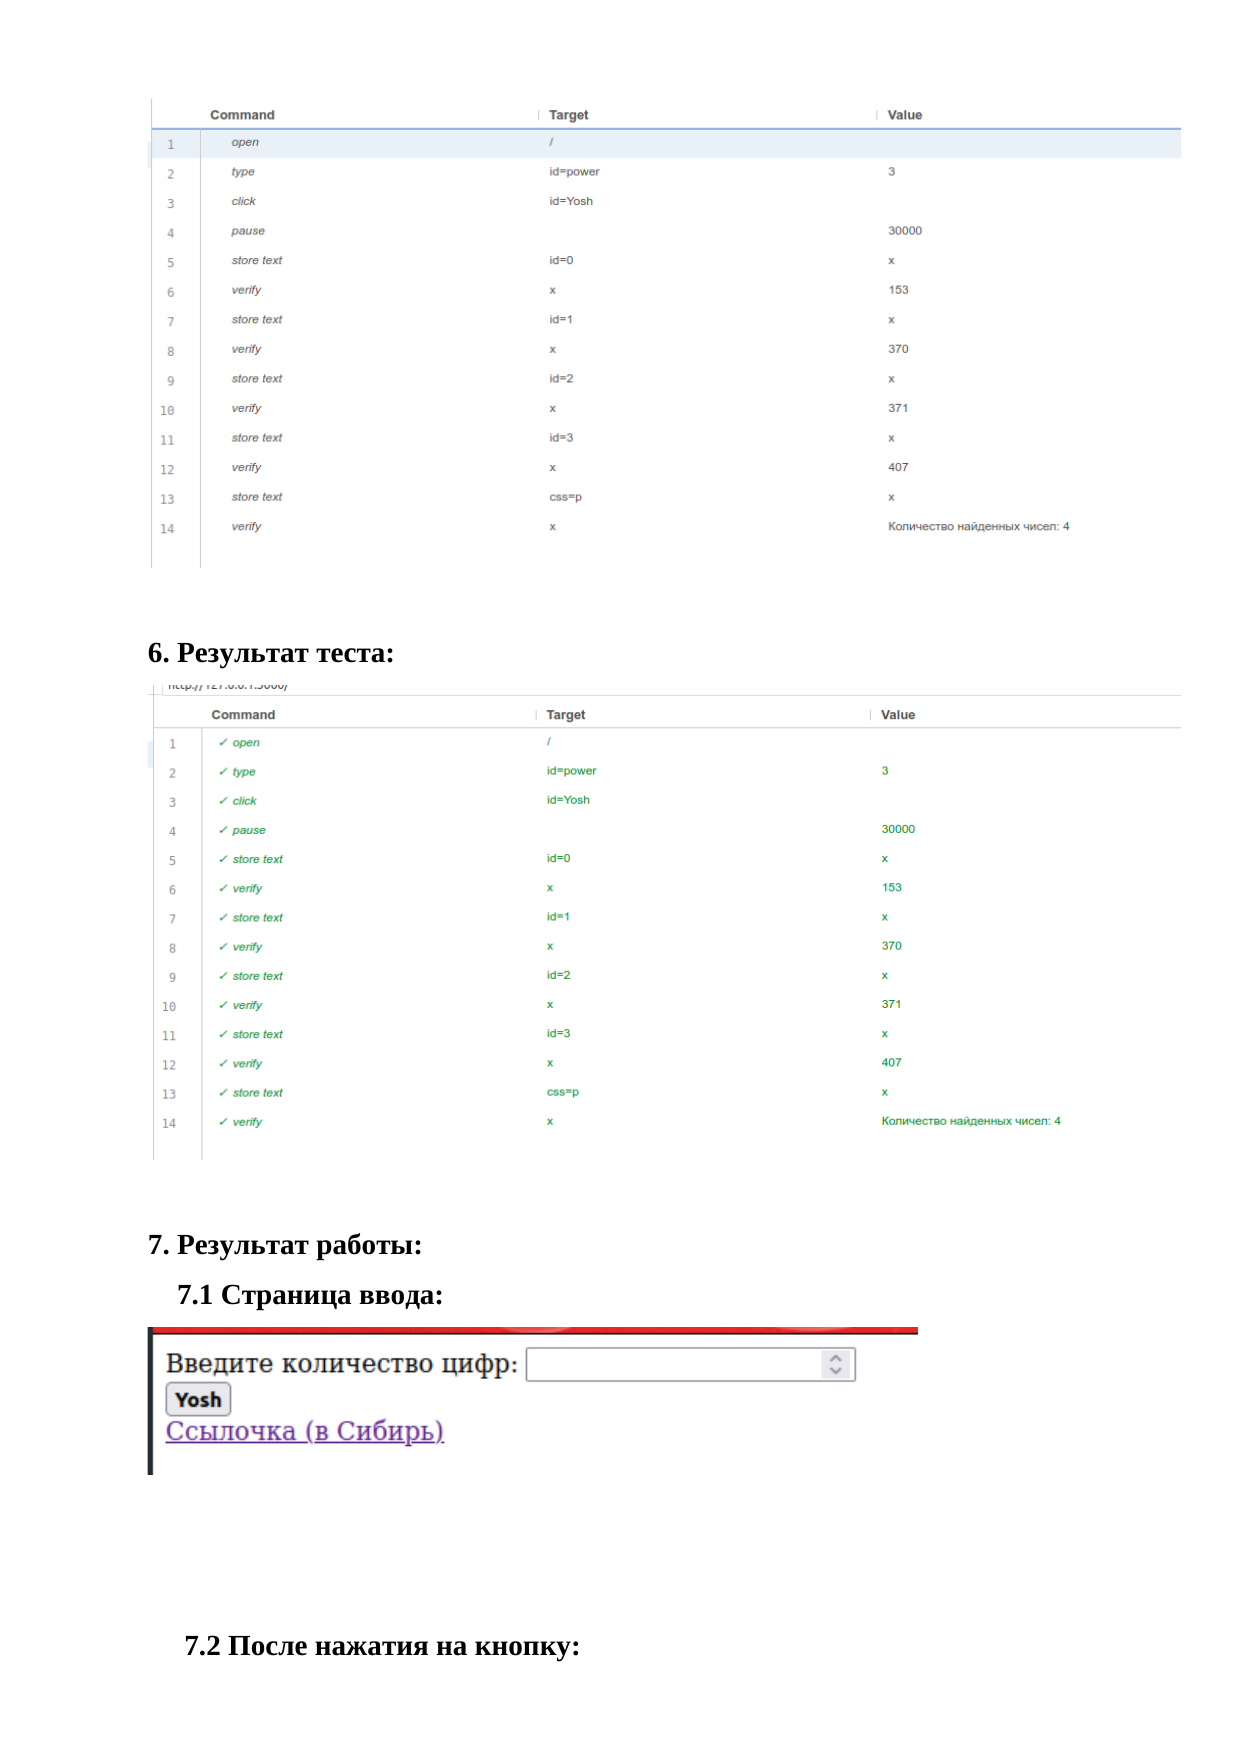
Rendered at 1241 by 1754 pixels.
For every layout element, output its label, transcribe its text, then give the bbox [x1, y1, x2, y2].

picture [147, 99, 1182, 568]
picture [147, 685, 1182, 1160]
text 7.2 После нажатия на кнопку: [148, 1628, 1181, 1661]
text 7. Результат работы: [148, 1227, 1181, 1260]
picture [147, 1327, 918, 1475]
text 7.1 Страница ввода: [148, 1277, 1181, 1311]
text 6. Результат теста: [148, 635, 1181, 668]
